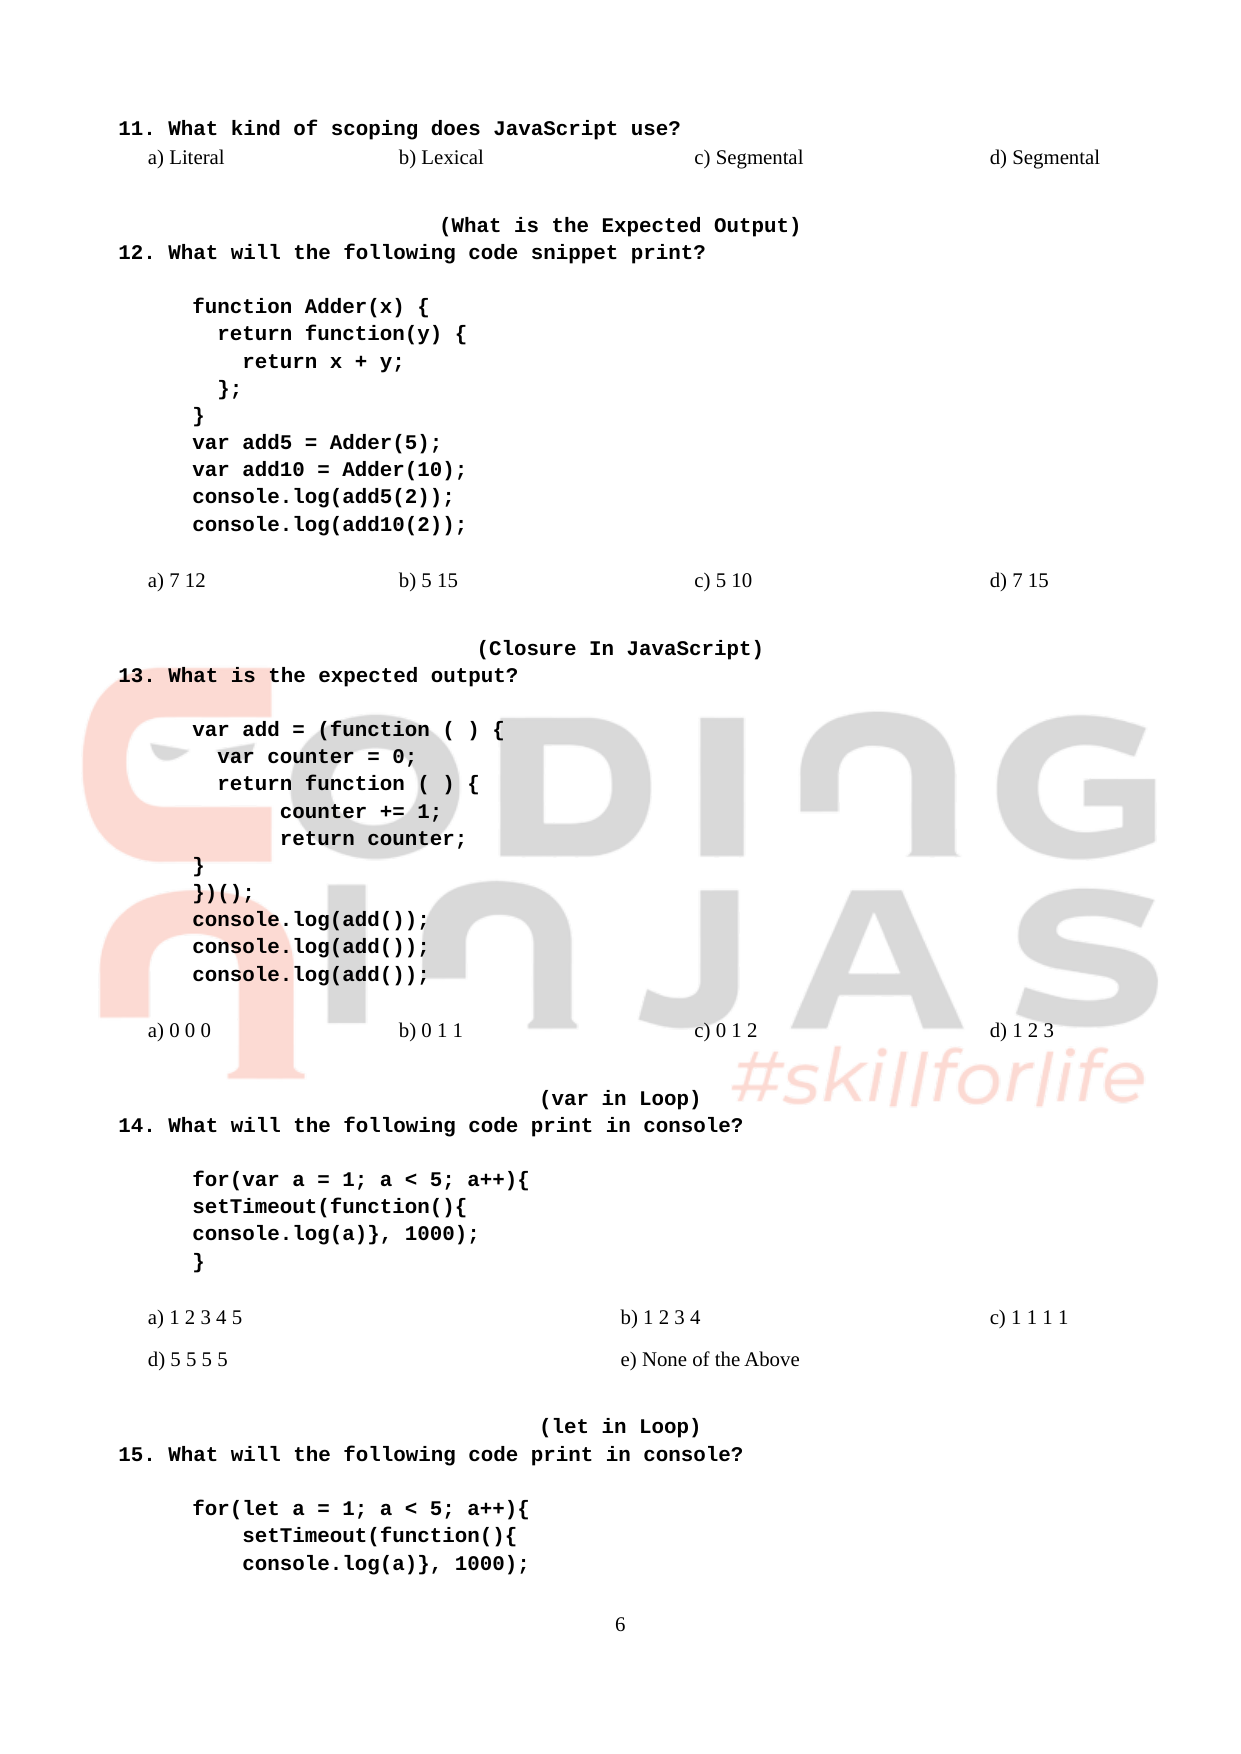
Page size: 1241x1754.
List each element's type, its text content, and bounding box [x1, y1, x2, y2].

text setTimeout(function(){ [192, 1525, 1122, 1549]
text a) 1 2 3 4 5 b) 1 2 3 4 c) 1 1 1 1 [148, 1305, 1122, 1329]
text a) 0 0 0 b) 0 1 1 c) 0 1 2 d) 1 2 3 [148, 1018, 1122, 1042]
text } [192, 405, 1122, 429]
text console.log(a)}, 1000); [192, 1552, 1122, 1576]
text setTimeout(function(){ [192, 1196, 1122, 1220]
text console.log(add5(2)); [192, 487, 1122, 510]
text console.log(add10(2)); [192, 514, 1122, 537]
text var add5 = Adder(5); [192, 432, 1122, 456]
text return x + y; [192, 351, 1122, 374]
text })(); [192, 882, 1122, 906]
text var counter = 0; [192, 746, 1122, 770]
text (var in Loop) [118, 1087, 1122, 1111]
text a) Literal b) Lexical c) Segmental d) Segmental [148, 145, 1122, 169]
text console.log(add()); [192, 909, 1122, 933]
text for(var a = 1; a < 5; a++){ [192, 1169, 1122, 1193]
text for(let a = 1; a < 5; a++){ [192, 1498, 1122, 1522]
text 13. What is the expected output? [118, 665, 1122, 688]
text 14. What will the following code print in console? [118, 1115, 1122, 1138]
text (What is the Expected Output) [118, 215, 1122, 238]
text 12. What will the following code snippet print? [118, 242, 1122, 266]
text var add10 = Adder(10); [192, 459, 1122, 483]
text console.log(a)}, 1000); [192, 1223, 1122, 1247]
text var add = (function ( ) { [192, 719, 1122, 743]
text return function ( ) { [192, 773, 1122, 797]
text console.log(add()); [192, 964, 1122, 987]
text (let in Loop) [118, 1417, 1122, 1440]
text counter += 1; [192, 801, 1122, 824]
text 15. What will the following code print in console? [118, 1444, 1122, 1467]
text d) 5 5 5 5 e) None of the Above [148, 1347, 1122, 1371]
text return counter; [192, 828, 1122, 851]
text console.log(add()); [192, 937, 1122, 960]
text 11. What kind of scoping does JavaScript use? [118, 118, 1122, 142]
text function Adder(x) { [192, 296, 1122, 320]
text a) 7 12 b) 5 15 c) 5 10 d) 7 15 [148, 568, 1122, 592]
text } [192, 1251, 1122, 1274]
text } [192, 855, 1122, 879]
text return function(y) { [192, 323, 1122, 347]
text (Closure In JavaScript) [118, 637, 1122, 661]
text }; [192, 378, 1122, 401]
